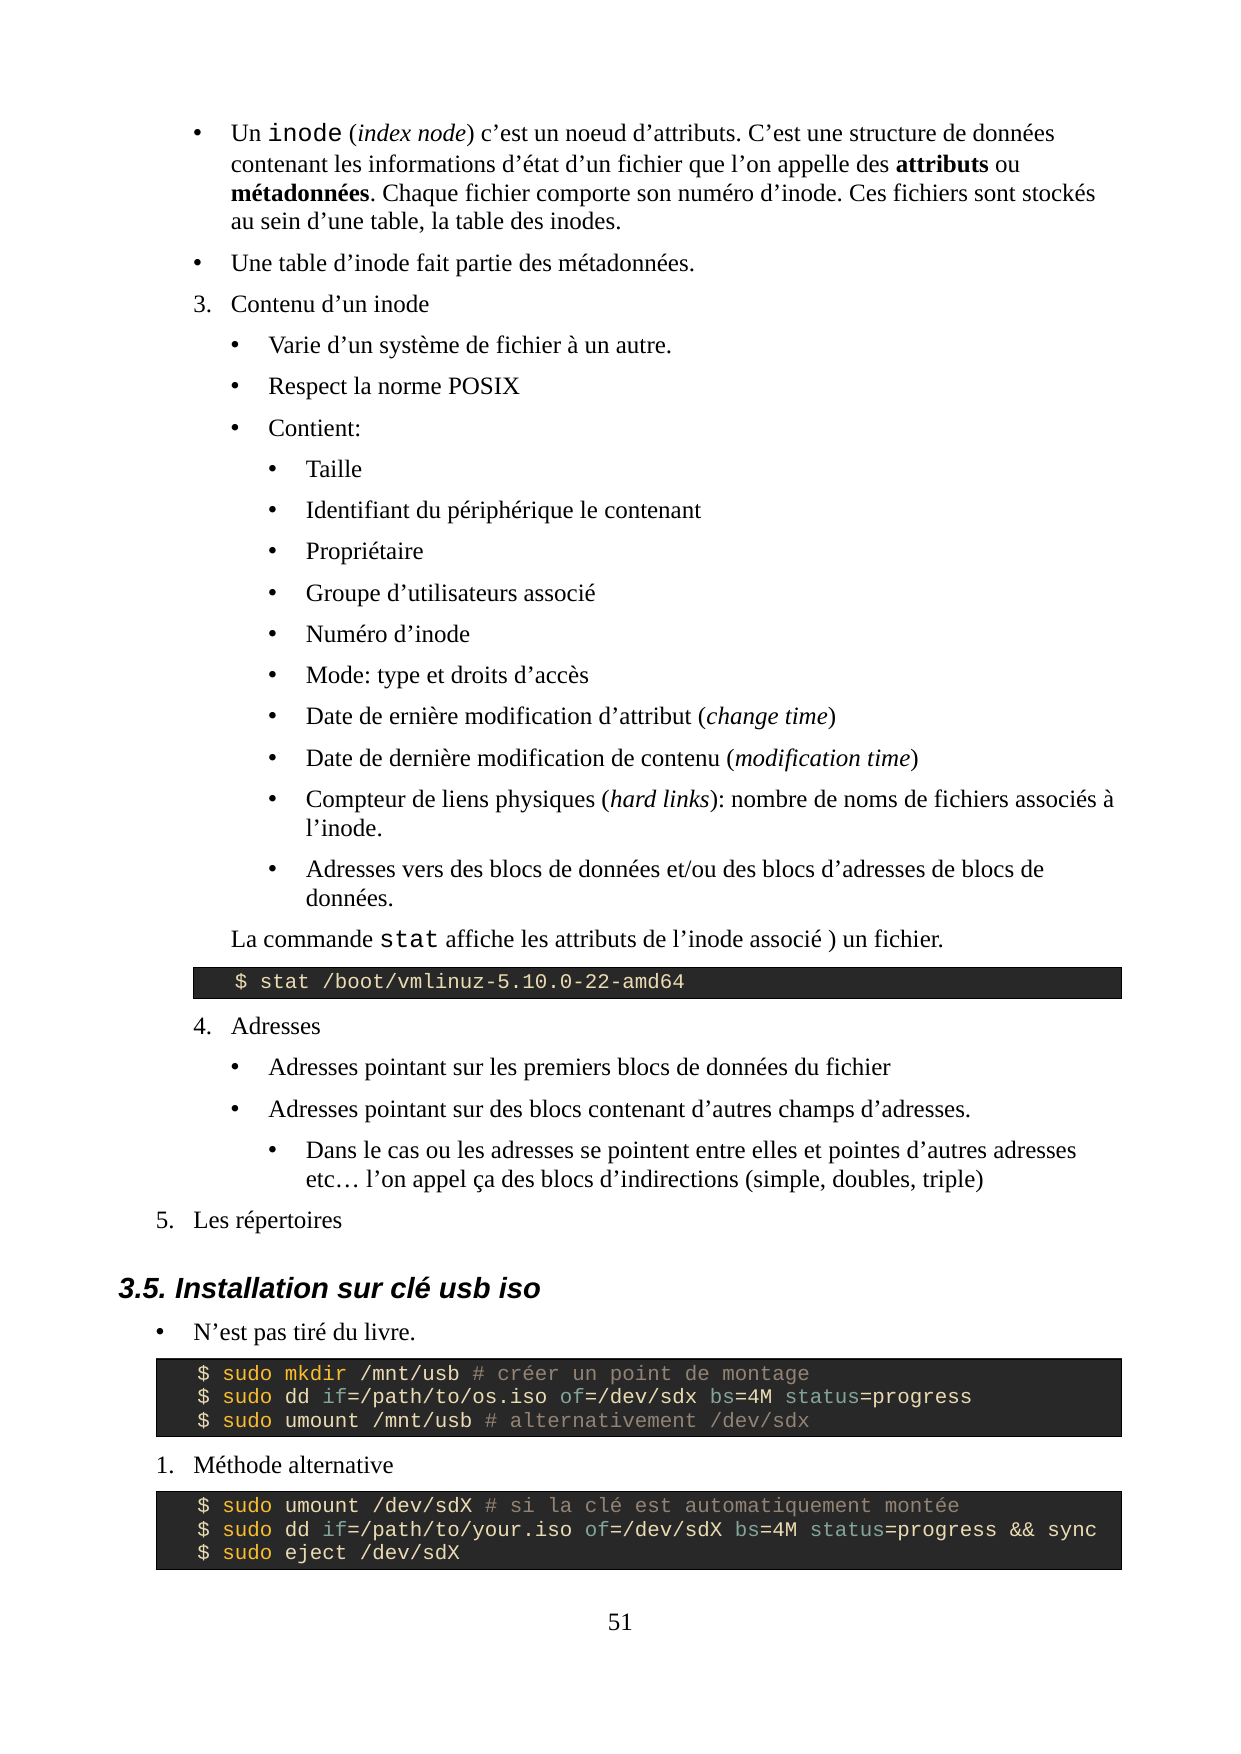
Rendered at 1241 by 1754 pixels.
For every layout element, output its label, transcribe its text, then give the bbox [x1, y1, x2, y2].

list Date de dernière modification de contenu (modification time) [268, 743, 1122, 771]
list $ sudo dd if=/path/to/your.iso of=/dev/sdX bs=4M status=progress && sync [157, 1515, 1121, 1538]
list Varie d’un système de fichier à un autre. [231, 330, 1122, 359]
list Numéro d’inode [268, 619, 1122, 648]
list Mode: type et droits d’accès [268, 660, 1122, 689]
list $ sudo umount /dev/sdX # si la clé est automatiquement montée [157, 1492, 1121, 1515]
list Adresses vers des blocs de données et/ou des blocs d’adresses de blocs de données. [268, 854, 1122, 911]
list Dans le cas ou les adresses se pointent entre elles et pointes d’autres adresses etc… l’on appel ça des blocs d’indirections (simple, doubles, triple) [268, 1135, 1122, 1192]
list Compteur de liens physiques (hard links): nombre de noms de fichiers associés à l’inode. [268, 784, 1122, 841]
list $ sudo dd if=/path/to/os.iso of=/dev/sdx bs=4M status=progress [157, 1382, 1121, 1406]
list $ sudo eject /dev/sdX [157, 1538, 1121, 1569]
list Adresses pointant sur les premiers blocs de données du fichier [231, 1052, 1122, 1081]
list Adresses pointant sur des blocs contenant d’autres champs d’adresses. [231, 1094, 1122, 1122]
list Méthode alternative [156, 1450, 1122, 1478]
list Les répertoires [156, 1205, 1122, 1234]
subtitle Installation sur clé usb iso [118, 1271, 1122, 1305]
list Un inode (index node) c’est un noeud d’attributs. C’est une structure de données contenant les informations d’état d’un fichier que l’on appelle des attributs ou métadonnées. Chaque fichier comporte son numéro d’inode. Ces fichiers sont stockés au sein d’une table, la table des inodes. [193, 118, 1122, 235]
list Adresses [193, 1011, 1122, 1040]
list Date de ernière modification d’attribut (change time) [268, 701, 1122, 730]
list Taille [268, 454, 1122, 483]
list Identifiant du périphérique le contenant [268, 495, 1122, 524]
list Groupe d’utilisateurs associé [268, 578, 1122, 606]
list $ sudo mkdir /mnt/usb # créer un point de montage [157, 1360, 1121, 1382]
list $ sudo umount /mnt/usb # alternativement /dev/sdx [157, 1406, 1121, 1436]
list Contient: [231, 413, 1122, 441]
list Une table d’inode fait partie des métadonnées. [193, 248, 1122, 276]
list N’est pas tiré du livre. [156, 1317, 1122, 1346]
list Respect la norme POSIX [231, 371, 1122, 400]
list Contenu d’un inode [193, 289, 1122, 318]
list $ stat /boot/vmlinuz-5.10.0-22-amd64 [194, 968, 1121, 998]
list Propriétaire [268, 536, 1122, 565]
list La commande stat affiche les attributs de l’inode associé ) un fichier. [193, 924, 1122, 955]
